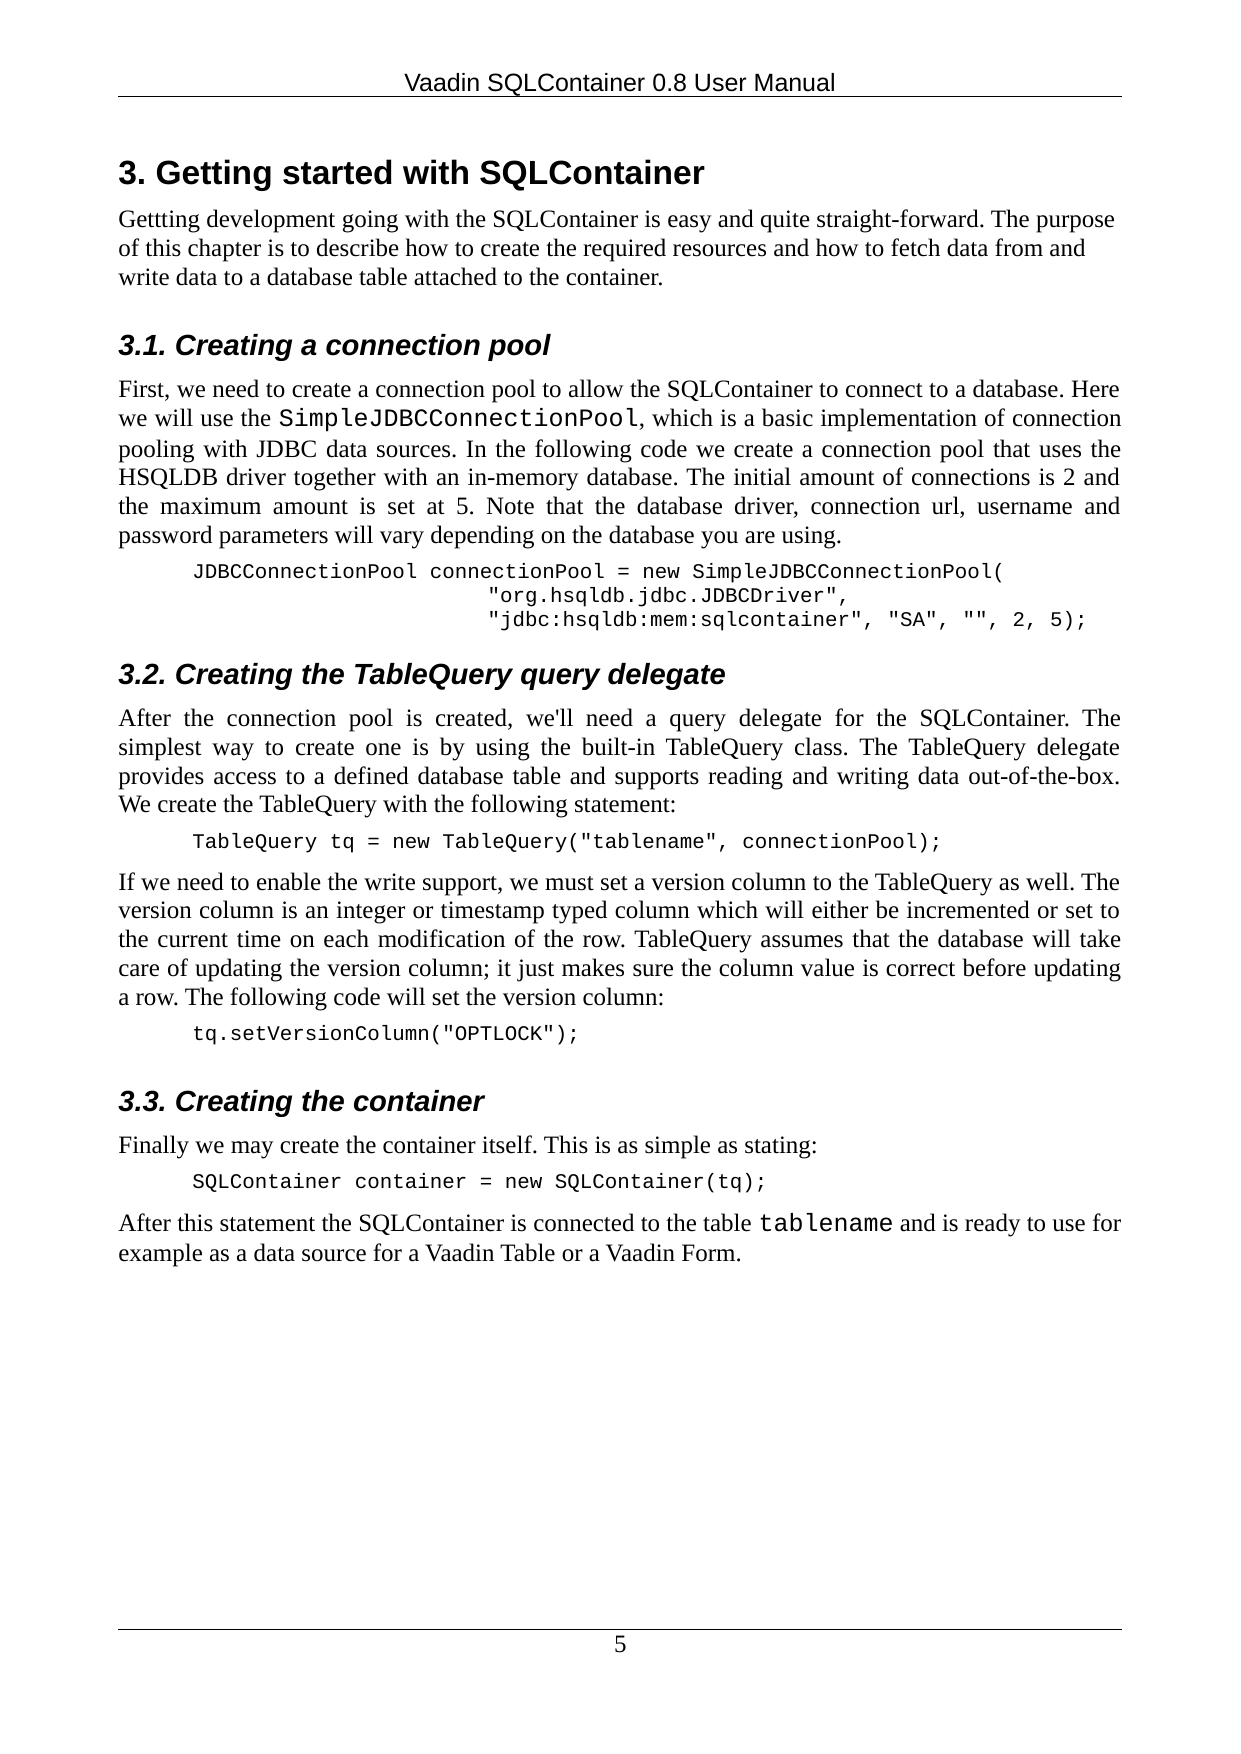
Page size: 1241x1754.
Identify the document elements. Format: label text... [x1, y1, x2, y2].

text If we need to enable the write support, we must set a version column to the TableQuery as well. The version column is an integer or timestamp typed column which will either be incremented or set to the current time on each modification of the row. TableQuery assumes that the database will take care of updating the version column; it just makes sure the column value is correct before updating a row. The following code will set the version column: [118, 867, 1122, 1011]
text After the connection pool is created, we'll need a query delegate for the SQLContainer. The simplest way to create one is by using the built-in TableQuery class. The TableQuery delegate provides access to a defined database table and supports reading and writing data out-of-the-box. We create the TableQuery with the following statement: [118, 703, 1122, 818]
text Finally we may create the container itself. This is as simple as stating: [118, 1130, 1122, 1159]
text JDBCConnectionPool connectionPool = new SimpleJDBCConnectionPool( [118, 561, 1122, 585]
text "jdbc:hsqldb:mem:sqlcontainer", "SA", "", 2, 5); [118, 608, 1122, 632]
subtitle 3.1. Creating a connection pool [118, 328, 1122, 362]
text Gettting development going with the SQLContainer is easy and quite straight-forward. The purpose of this chapter is to describe how to create the required resources and how to fetch data from and write data to a database table attached to the container. [118, 204, 1122, 291]
text First, we need to create a connection pool to allow the SQLContainer to connect to a database. Here we will use the SimpleJDBCConnectionPool, which is a basic implementation of connection pooling with JDBC data sources. In the following code we create a connection pool that uses the HSQLDB driver together with an in-memory database. The initial amount of connections is 2 and the maximum amount is set at 5. Note that the database driver, connection url, username and password parameters will vary depending on the database you are using. [118, 374, 1122, 549]
text After this statement the SQLContainer is connected to the table tablename and is ready to use for example as a data source for a Vaadin Table or a Vaadin Form. [118, 1208, 1122, 1267]
subtitle 3.2. Creating the TableQuery query delegate [118, 657, 1122, 691]
text tq.setVersionColumn("OPTLOCK"); [118, 1023, 1122, 1047]
text "org.hsqldb.jdbc.JDBCDriver", [118, 585, 1122, 608]
subtitle 3. Getting started with SQLContainer [118, 153, 1122, 192]
text SQLContainer container = new SQLContainer(tq); [118, 1172, 1122, 1195]
subtitle 3.3. Creating the container [118, 1084, 1122, 1118]
text TableQuery tq = new TableQuery("tablename", connectionPool); [118, 831, 1122, 854]
